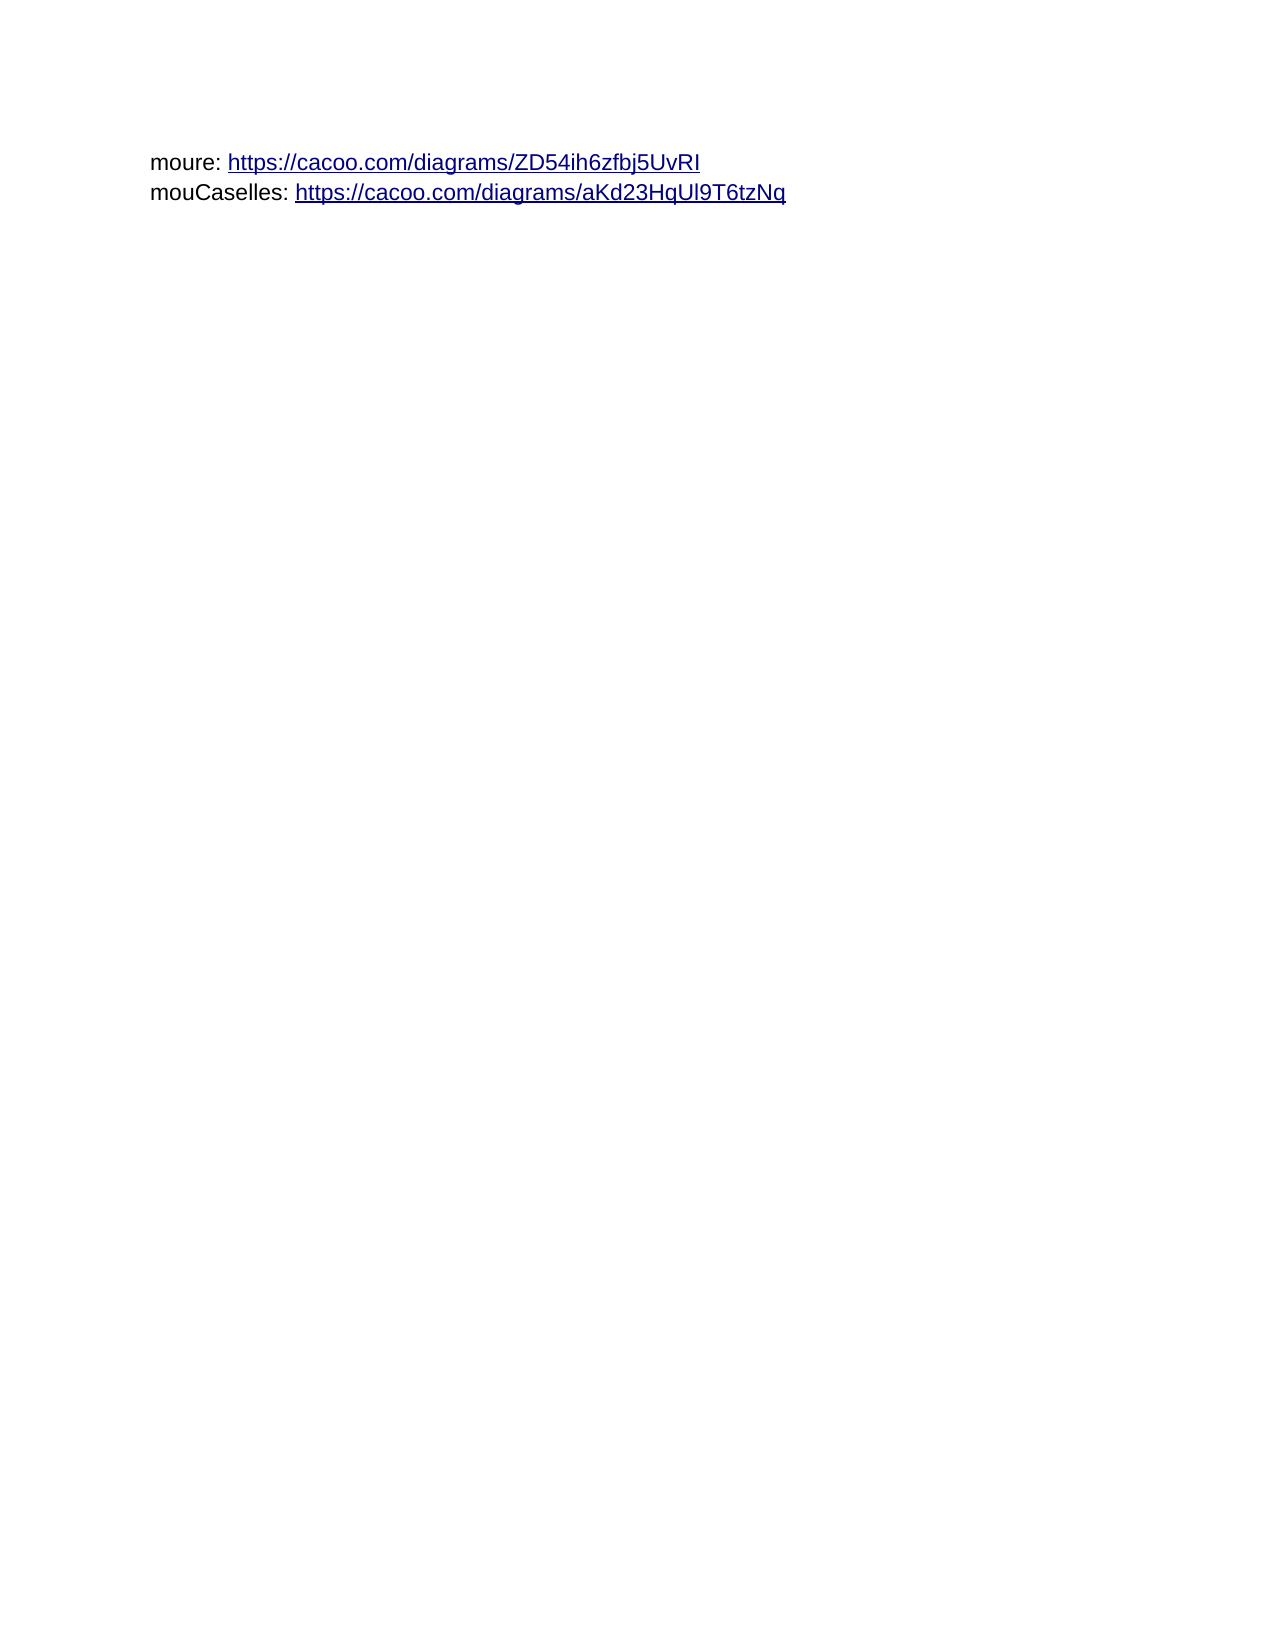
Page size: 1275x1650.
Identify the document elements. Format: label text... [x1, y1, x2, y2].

text mouCaselles: https://cacoo.com/diagrams/aKd23HqUl9T6tzNq [150, 179, 1125, 205]
text moure: https://cacoo.com/diagrams/ZD54ih6zfbj5UvRI [150, 150, 1125, 176]
